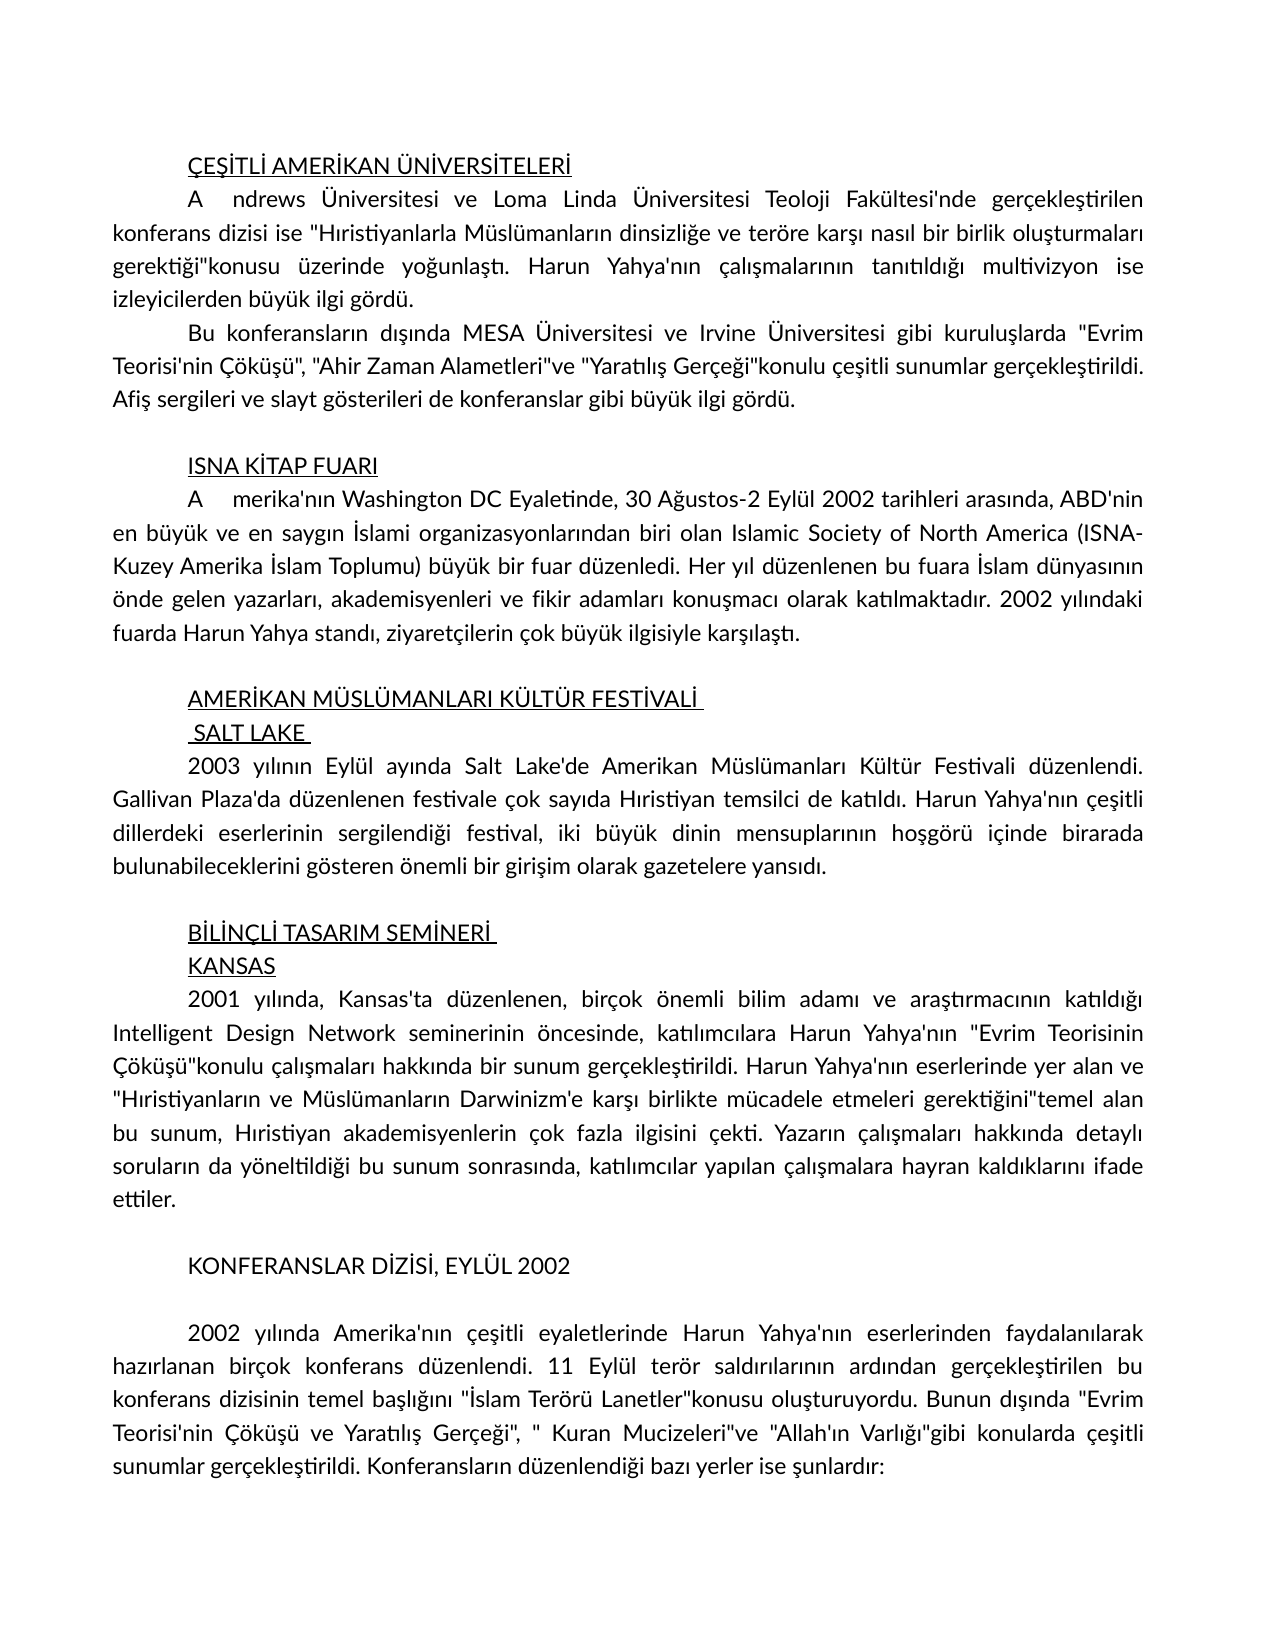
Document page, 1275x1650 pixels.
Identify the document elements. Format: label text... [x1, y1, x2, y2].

text 2001 yılında, Kansas'ta düzenlenen, birçok önemli bilim adamı ve araştırmacının katıldığı Intelligent Design Network seminerinin öncesinde, katılımcılara Harun Yahya'nın "Evrim Teorisinin Çöküşü"konulu çalışmaları hakkında bir sunum gerçekleştirildi. Harun Yahya'nın eserlerinde yer alan ve "Hıristiyanların ve Müslümanların Darwinizm'e karşı birlikte mücadele etmeleri gerektiğini"temel alan bu sunum, Hıristiyan akademisyenlerin çok fazla ilgisini çekti. Yazarın çalışmaları hakkında detaylı soruların da yöneltildiği bu sunum sonrasında, katılımcılar yapılan çalışmalara hayran kaldıklarını ifade ettiler. [112, 981, 1145, 1214]
text KONFERANSLAR dİzİsİ, eylül 2002 [112, 1248, 1145, 1281]
text 2003 yılının Eylül ayında Salt Lake'de Amerikan Müslümanları Kültür Festivali düzenlendi. Gallivan Plaza'da düzenlenen festivale çok sayıda Hıristiyan temsilci de katıldı. Harun Yahya'nın çeşitli dillerdeki eserlerinin sergilendiği festival, iki büyük dinin mensuplarının hoşgörü içinde birarada bulunabileceklerini gösteren önemli bir girişim olarak gazetelere yansıdı. [112, 748, 1145, 881]
text 2002 yılında Amerika'nın çeşitli eyaletlerinde Harun Yahya'nın eserlerinden faydalanılarak hazırlanan birçok konferans düzenlendi. 11 Eylül terör saldırılarının ardından gerçekleştirilen bu konferans dizisinin temel başlığını "İslam Terörü Lanetler"konusu oluşturuyordu. Bunun dışında "Evrim Teorisi'nin Çöküşü ve Yaratılış Gerçeği", " Kuran Mucizeleri"ve "Allah'ın Varlığı"gibi konularda çeşitli sunumlar gerçekleştirildi. Konferansların düzenlendiği bazı yerler ise şunlardır: [112, 1314, 1145, 1481]
text Bu konferansların dışında MESA Üniversitesi ve Irvine Üniversitesi gibi kuruluşlarda "Evrim Teorisi'nin Çöküşü", "Ahir Zaman Alametleri"ve "Yaratılış Gerçeği"konulu çeşitli sunumlar gerçekleştirildi. Afiş sergileri ve slayt gösterileri de konferanslar gibi büyük ilgi gördü. [112, 314, 1145, 414]
text AMERİKAN MÜSLÜMANLARI KÜLTÜR FESTİVALİ [112, 681, 1145, 714]
text ISNA KİTAP FUARI [112, 448, 1145, 481]
text Amerika'nın Washington DC Eyaletinde, 30 Ağustos-2 Eylül 2002 tarihleri arasında, ABD'nin en büyük ve en saygın İslami organizasyonlarından biri olan Islamic Society of North America (ISNA-Kuzey Amerika İslam Toplumu) büyük bir fuar düzenledi. Her yıl düzenlenen bu fuara İslam dünyasının önde gelen yazarları, akademisyenleri ve fikir adamları konuşmacı olarak katılmaktadır. 2002 yılındaki fuarda Harun Yahya standı, ziyaretçilerin çok büyük ilgisiyle karşılaştı. [112, 481, 1145, 648]
text SALT LAKE [112, 714, 1145, 748]
text BİLİNÇLİ TASARIM SEMİNERİ [112, 914, 1145, 948]
text KANSAS [112, 948, 1145, 981]
text Andrews Üniversitesi ve Loma Linda Üniversitesi Teoloji Fakültesi'nde gerçekleştirilen konferans dizisi ise "Hıristiyanlarla Müslümanların dinsizliğe ve teröre karşı nasıl bir birlik oluşturmaları gerektiği"konusu üzerinde yoğunlaştı. Harun Yahya'nın çalışmalarının tanıtıldığı multivizyon ise izleyicilerden büyük ilgi gördü. [112, 181, 1145, 314]
text ÇEŞİTLİ AMERİKAN ÜNİVERSİTELERİ [112, 148, 1145, 181]
